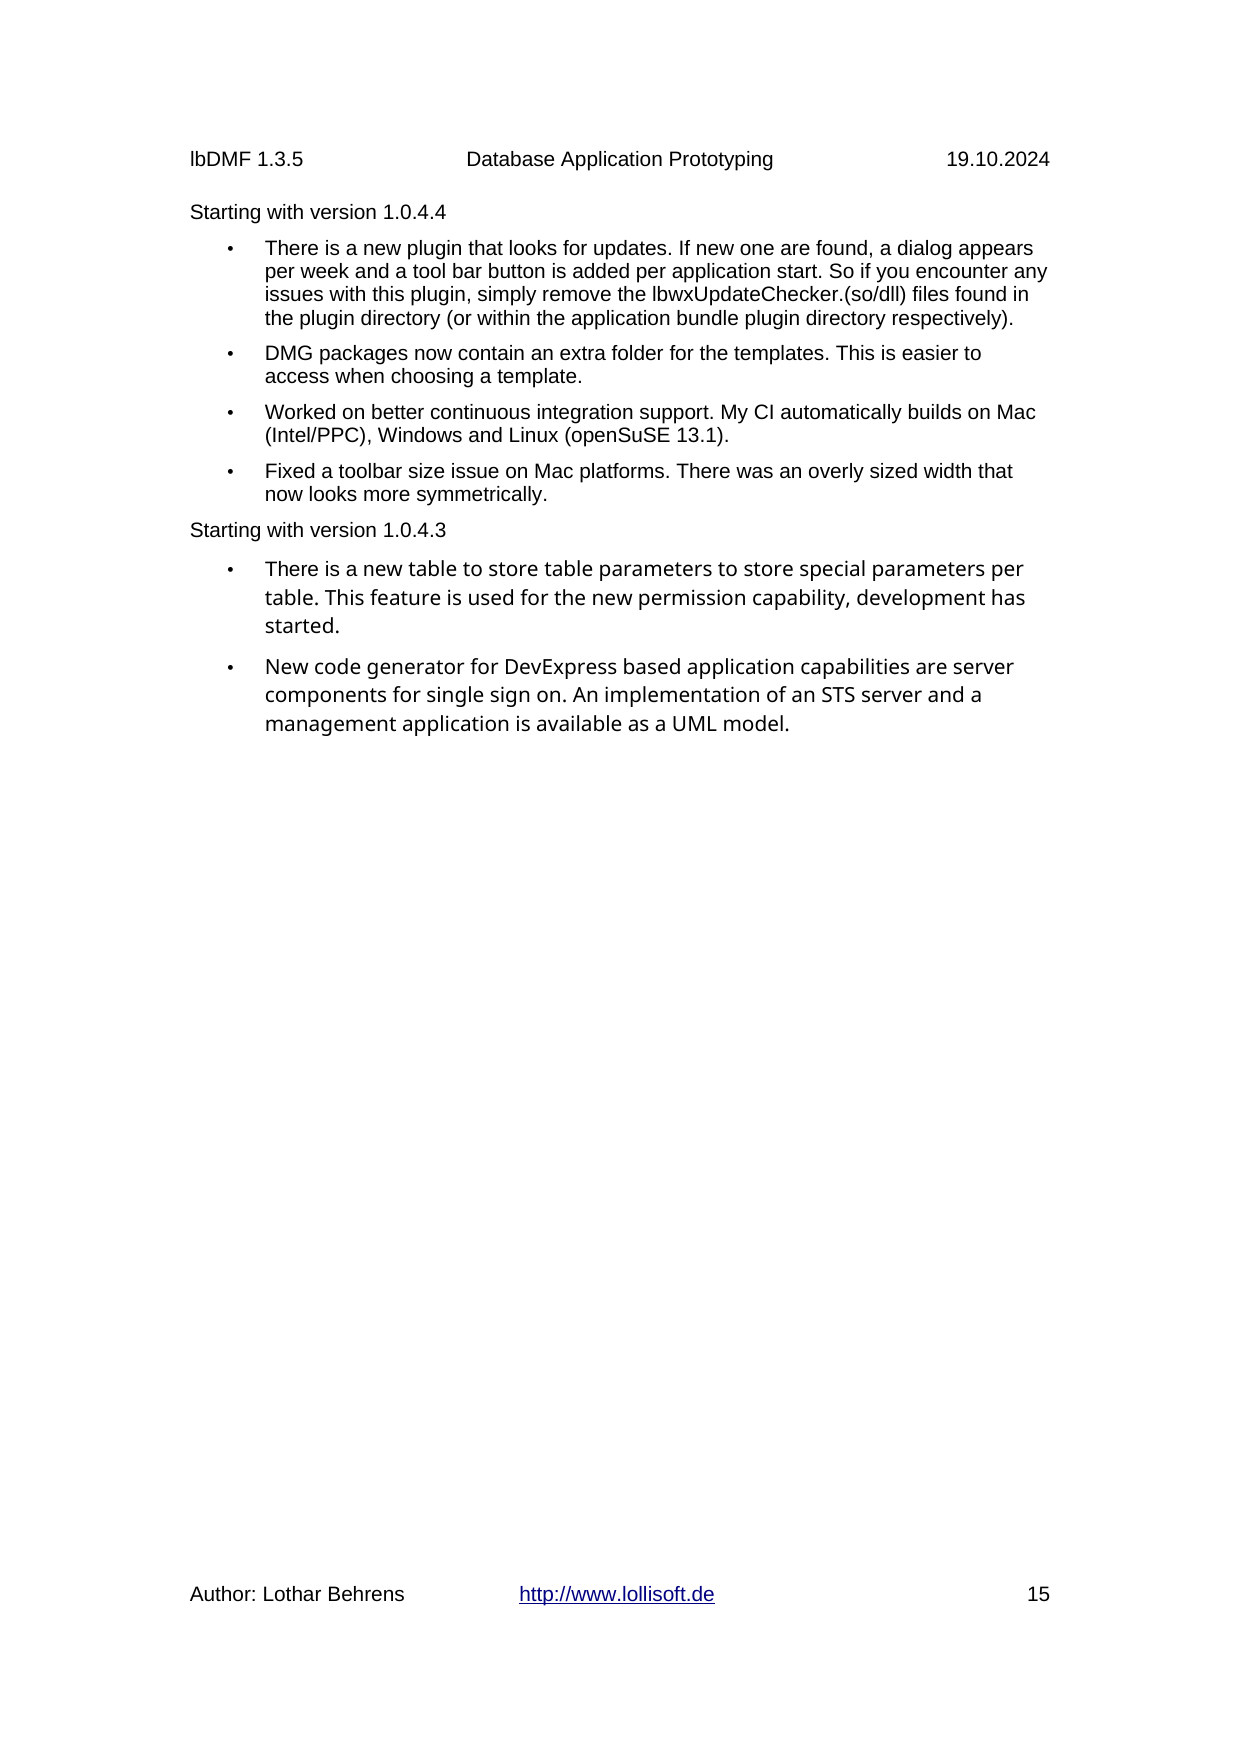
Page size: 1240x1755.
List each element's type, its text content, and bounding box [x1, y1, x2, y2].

list There is a new plugin that looks for updates. If new one are found, a dialog appears per week and a tool bar button is added per application start. So if you encounter any issues with this plugin, simply remove the lbwxUpdateChecker.(so/dll) files found in the plugin directory (or within the application bundle plugin directory respectively). [227, 236, 1050, 329]
list There is a new table to store table parameters to store special parameters per table. This feature is used for the new permission capability, development has started. [227, 554, 1050, 640]
text Starting with version 1.0.4.4 [189, 201, 1050, 224]
text Starting with version 1.0.4.3 [189, 519, 1050, 542]
list DMG packages now contain an extra folder for the templates. This is easier to access when choosing a template. [227, 342, 1050, 388]
list Worked on better continuous integration support. My CI automatically builds on Mac (Intel/PPC), Windows and Linux (openSuSE 13.1). [227, 401, 1050, 447]
list New code generator for DevExpress based application capabilities are server components for single sign on. An implementation of an STS server and a management application is available as a UML model. [227, 652, 1050, 737]
list Fixed a toolbar size issue on Mac platforms. There was an overly sized width that now looks more symmetrically. [227, 460, 1050, 506]
